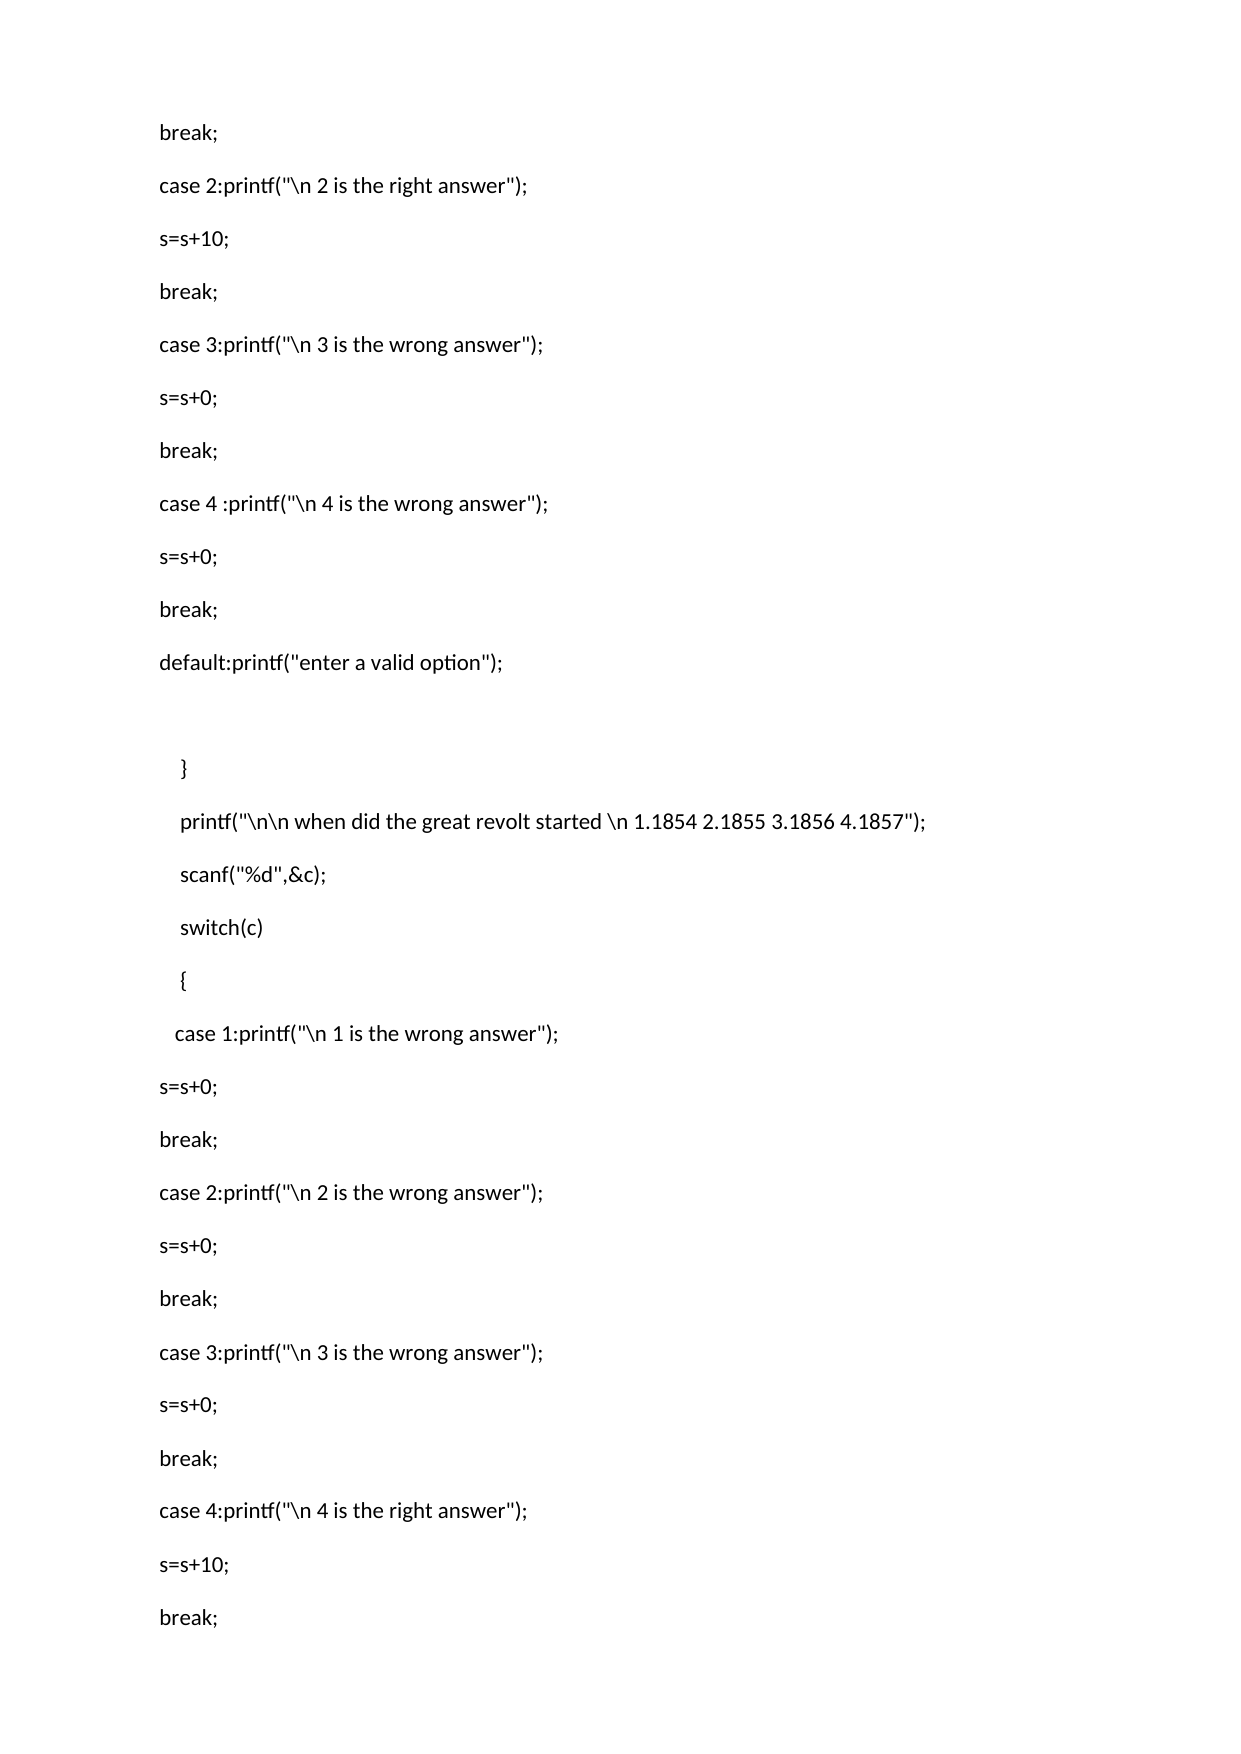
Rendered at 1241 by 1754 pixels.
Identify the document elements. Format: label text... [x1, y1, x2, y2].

text s=s+0; [118, 1391, 1122, 1419]
text break; [118, 595, 1122, 623]
text break; [118, 1284, 1122, 1313]
text s=s+0; [118, 542, 1122, 570]
text break; [118, 1126, 1122, 1153]
text { [118, 966, 1122, 994]
text break; [118, 436, 1122, 464]
text case 3:printf("\n 3 is the wrong answer"); [118, 1338, 1122, 1366]
text s=s+0; [118, 1232, 1122, 1259]
text break; [118, 118, 1122, 146]
text case 2:printf("\n 2 is the wrong answer"); [118, 1178, 1122, 1207]
text } [118, 754, 1122, 782]
text break; [118, 277, 1122, 305]
text default:printf("enter a valid option"); [118, 648, 1122, 676]
text s=s+0; [118, 383, 1122, 411]
text switch(c) [118, 913, 1122, 941]
text break; [118, 1603, 1122, 1631]
text case 4 :printf("\n 4 is the wrong answer"); [118, 489, 1122, 517]
text case 2:printf("\n 2 is the right answer"); [118, 171, 1122, 199]
text case 1:printf("\n 1 is the wrong answer"); [118, 1019, 1122, 1047]
text case 4:printf("\n 4 is the right answer"); [118, 1497, 1122, 1525]
text scanf("%d",&c); [118, 860, 1122, 888]
text case 3:printf("\n 3 is the wrong answer"); [118, 330, 1122, 358]
text s=s+10; [118, 224, 1122, 252]
text s=s+0; [118, 1072, 1122, 1101]
text s=s+10; [118, 1550, 1122, 1578]
text break; [118, 1444, 1122, 1472]
text printf("\n\n when did the great revolt started \n 1.1854 2.1855 3.1856 4.1857"); [118, 807, 1122, 835]
